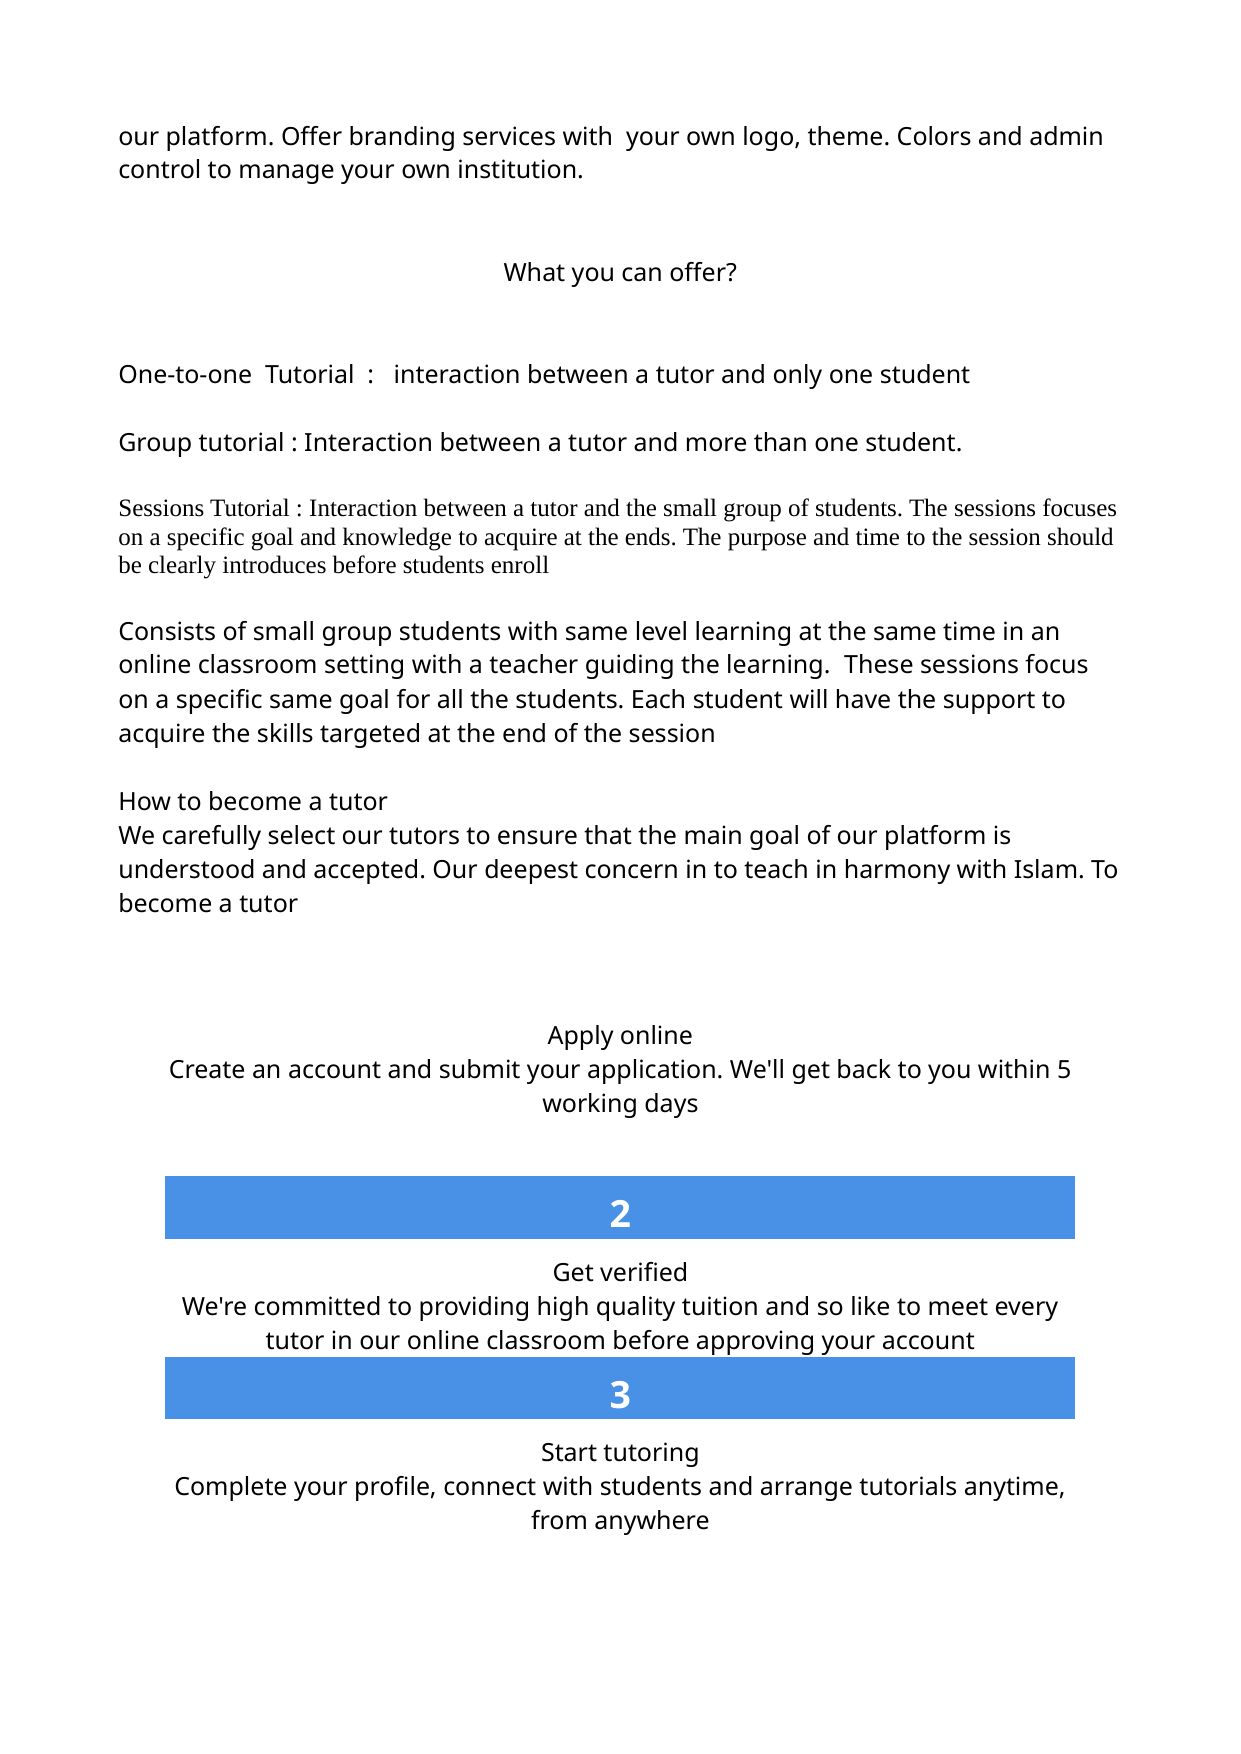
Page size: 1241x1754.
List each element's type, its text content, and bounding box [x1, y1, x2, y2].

text 1 [118, 954, 1122, 1005]
subtitle Get verified [165, 1254, 1075, 1288]
text We carefully select our tutors to ensure that the main goal of our platform is understood and accepted. Our deepest concern in to teach in harmony with Islam. To become a tutor [118, 817, 1122, 920]
text Create an account and submit your application. We'll get back to you within 5 working days [165, 1051, 1075, 1119]
text What you can offer? [118, 254, 1122, 288]
text Consists of small group students with same level learning at the same time in an online classroom setting with a teacher guiding the learning. These sessions focus on a specific same goal for all the students. Each student will have the support to acquire the skills targeted at the end of the session [118, 613, 1122, 749]
text Complete your profile, connect with students and arrange tutorials anytime, from anywhere [165, 1469, 1075, 1537]
text Sessions Tutorial : Interaction between a tutor and the small group of students. The sessions focuses on a specific goal and knowledge to acquire at the ends. The purpose and time to the session should be clearly introduces before students enroll [118, 493, 1122, 579]
subtitle Start tutoring [165, 1435, 1075, 1469]
text How to become a tutor [118, 783, 1122, 817]
text One-to-one Tutorial : interaction between a tutor and only one student [118, 357, 1122, 391]
subtitle Apply online [165, 1017, 1075, 1051]
text our platform. Offer branding services with your own logo, theme. Colors and admin control to manage your own institution. [118, 118, 1122, 186]
text 3 [165, 1357, 1075, 1419]
text 2 [165, 1176, 1075, 1239]
text Group tutorial : Interaction between a tutor and more than one student. [118, 425, 1122, 459]
text We're committed to providing high quality tuition and so like to meet every tutor in our online classroom before approving your account [165, 1288, 1075, 1357]
